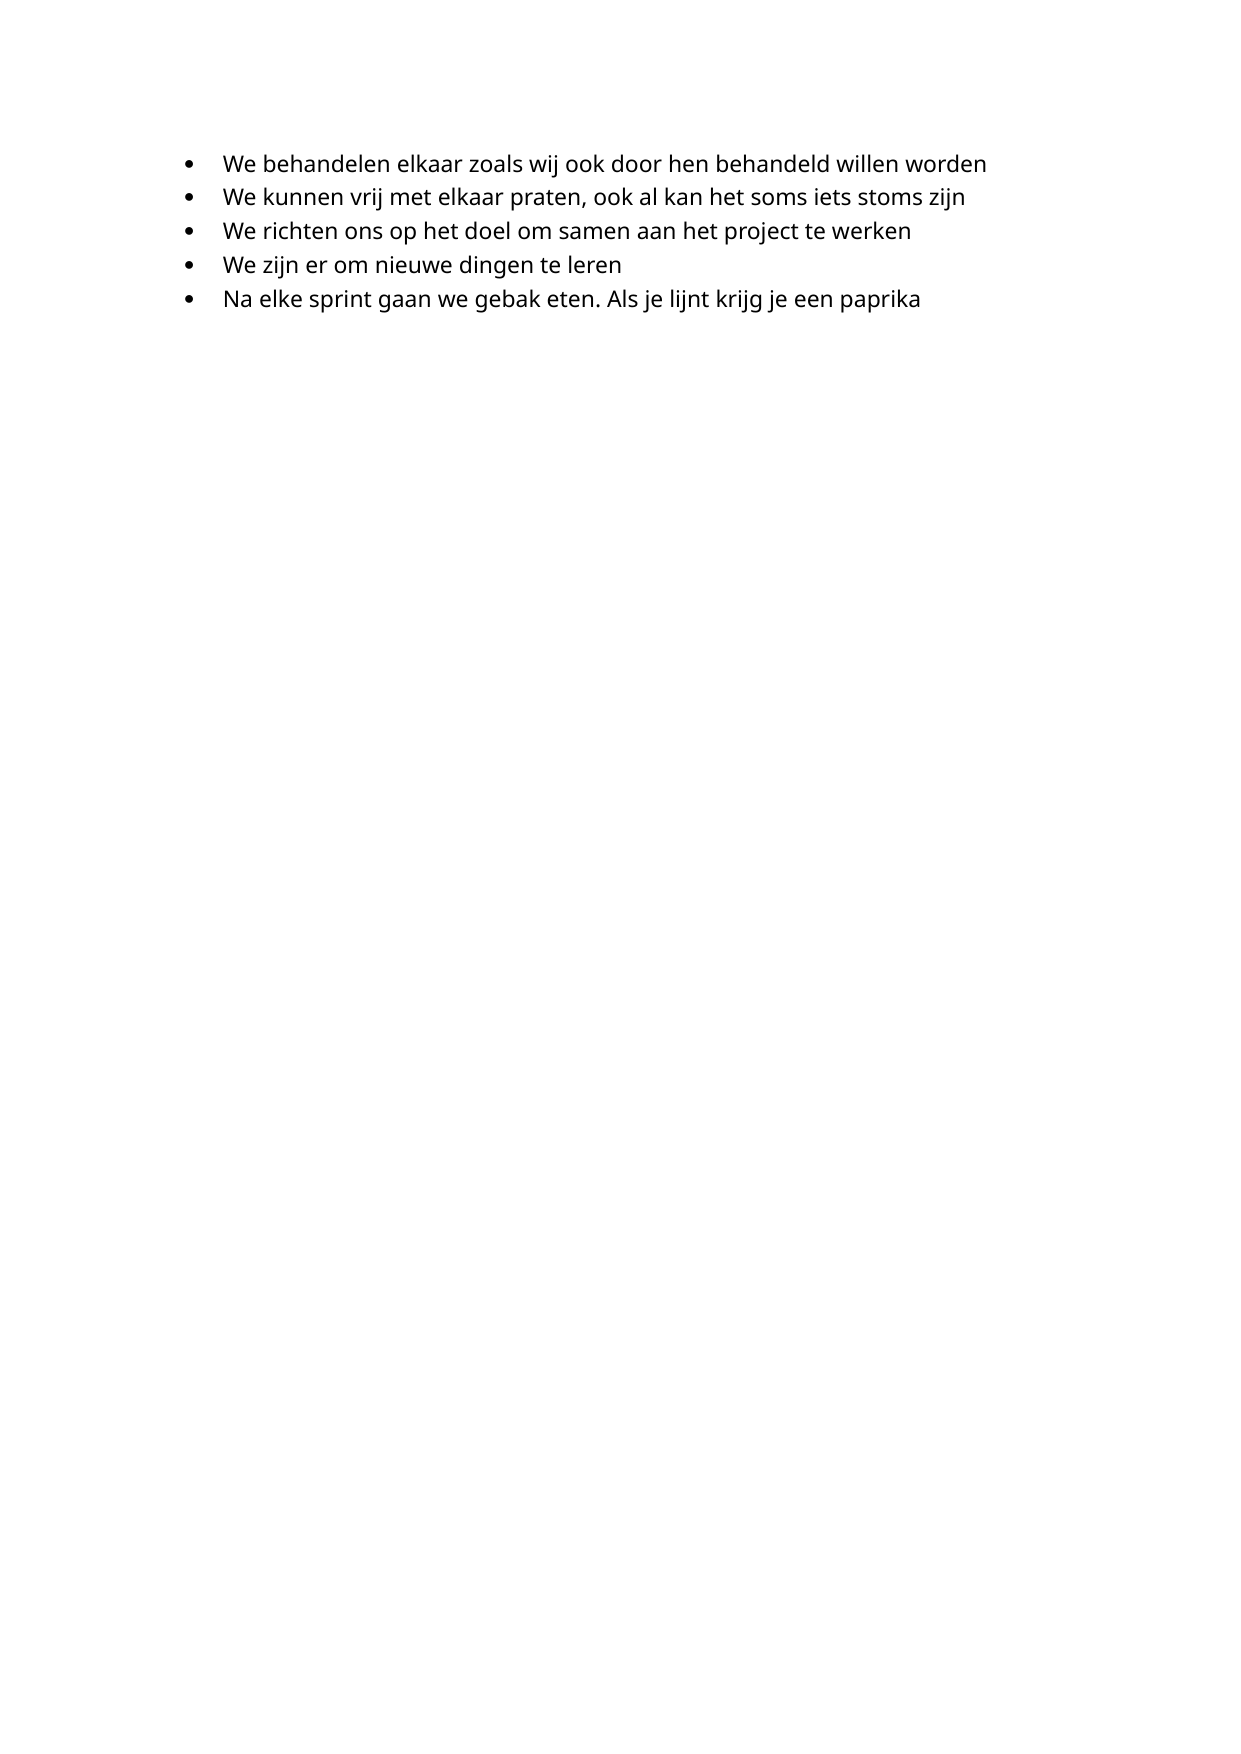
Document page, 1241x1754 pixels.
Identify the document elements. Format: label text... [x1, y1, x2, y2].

list We richten ons op het doel om samen aan het project te werken [185, 215, 1093, 246]
list We behandelen elkaar zoals wij ook door hen behandeld willen worden [185, 148, 1093, 179]
list Na elke sprint gaan we gebak eten. Als je lijnt krijg je een paprika [185, 283, 1093, 314]
list We zijn er om nieuwe dingen te leren [185, 249, 1093, 280]
list We kunnen vrij met elkaar praten, ook al kan het soms iets stoms zijn [185, 181, 1093, 213]
